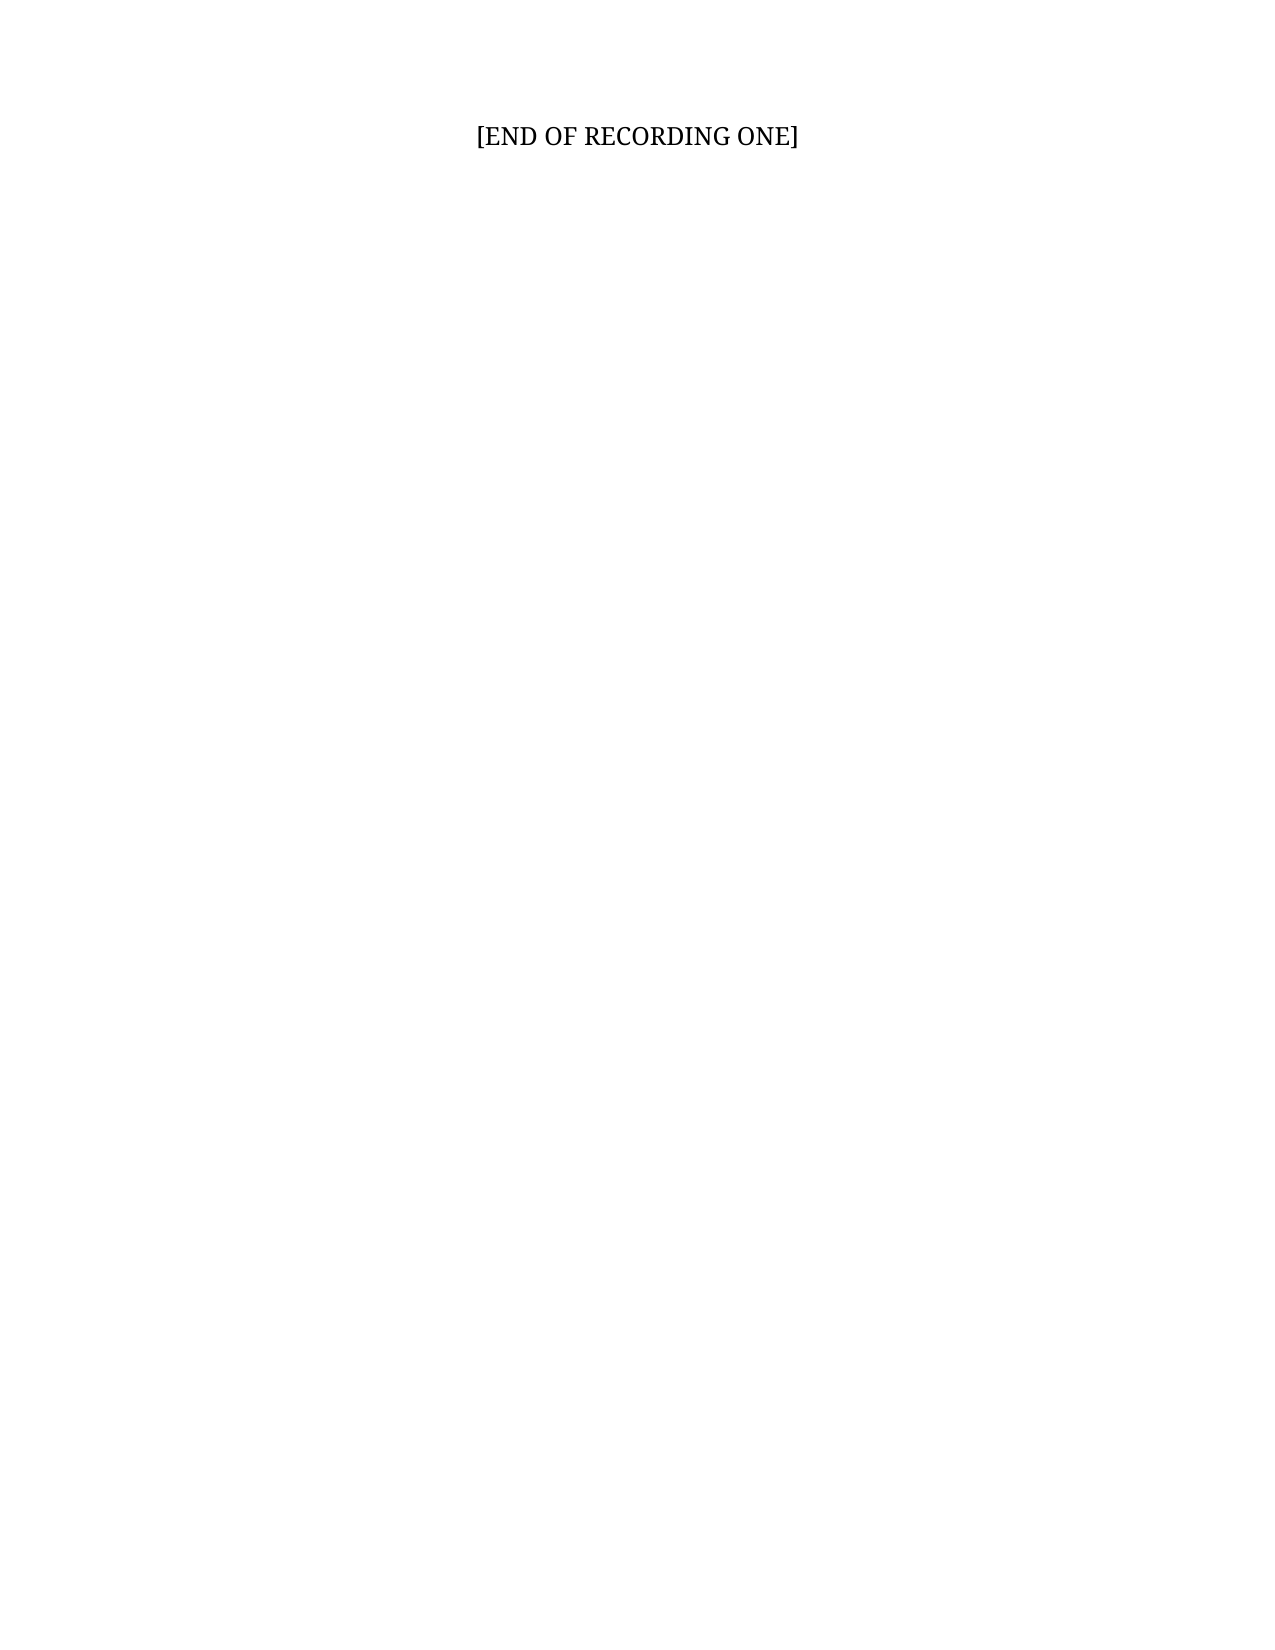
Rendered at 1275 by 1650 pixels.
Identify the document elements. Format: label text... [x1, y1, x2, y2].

text [END OF RECORDING ONE] [118, 118, 1157, 152]
